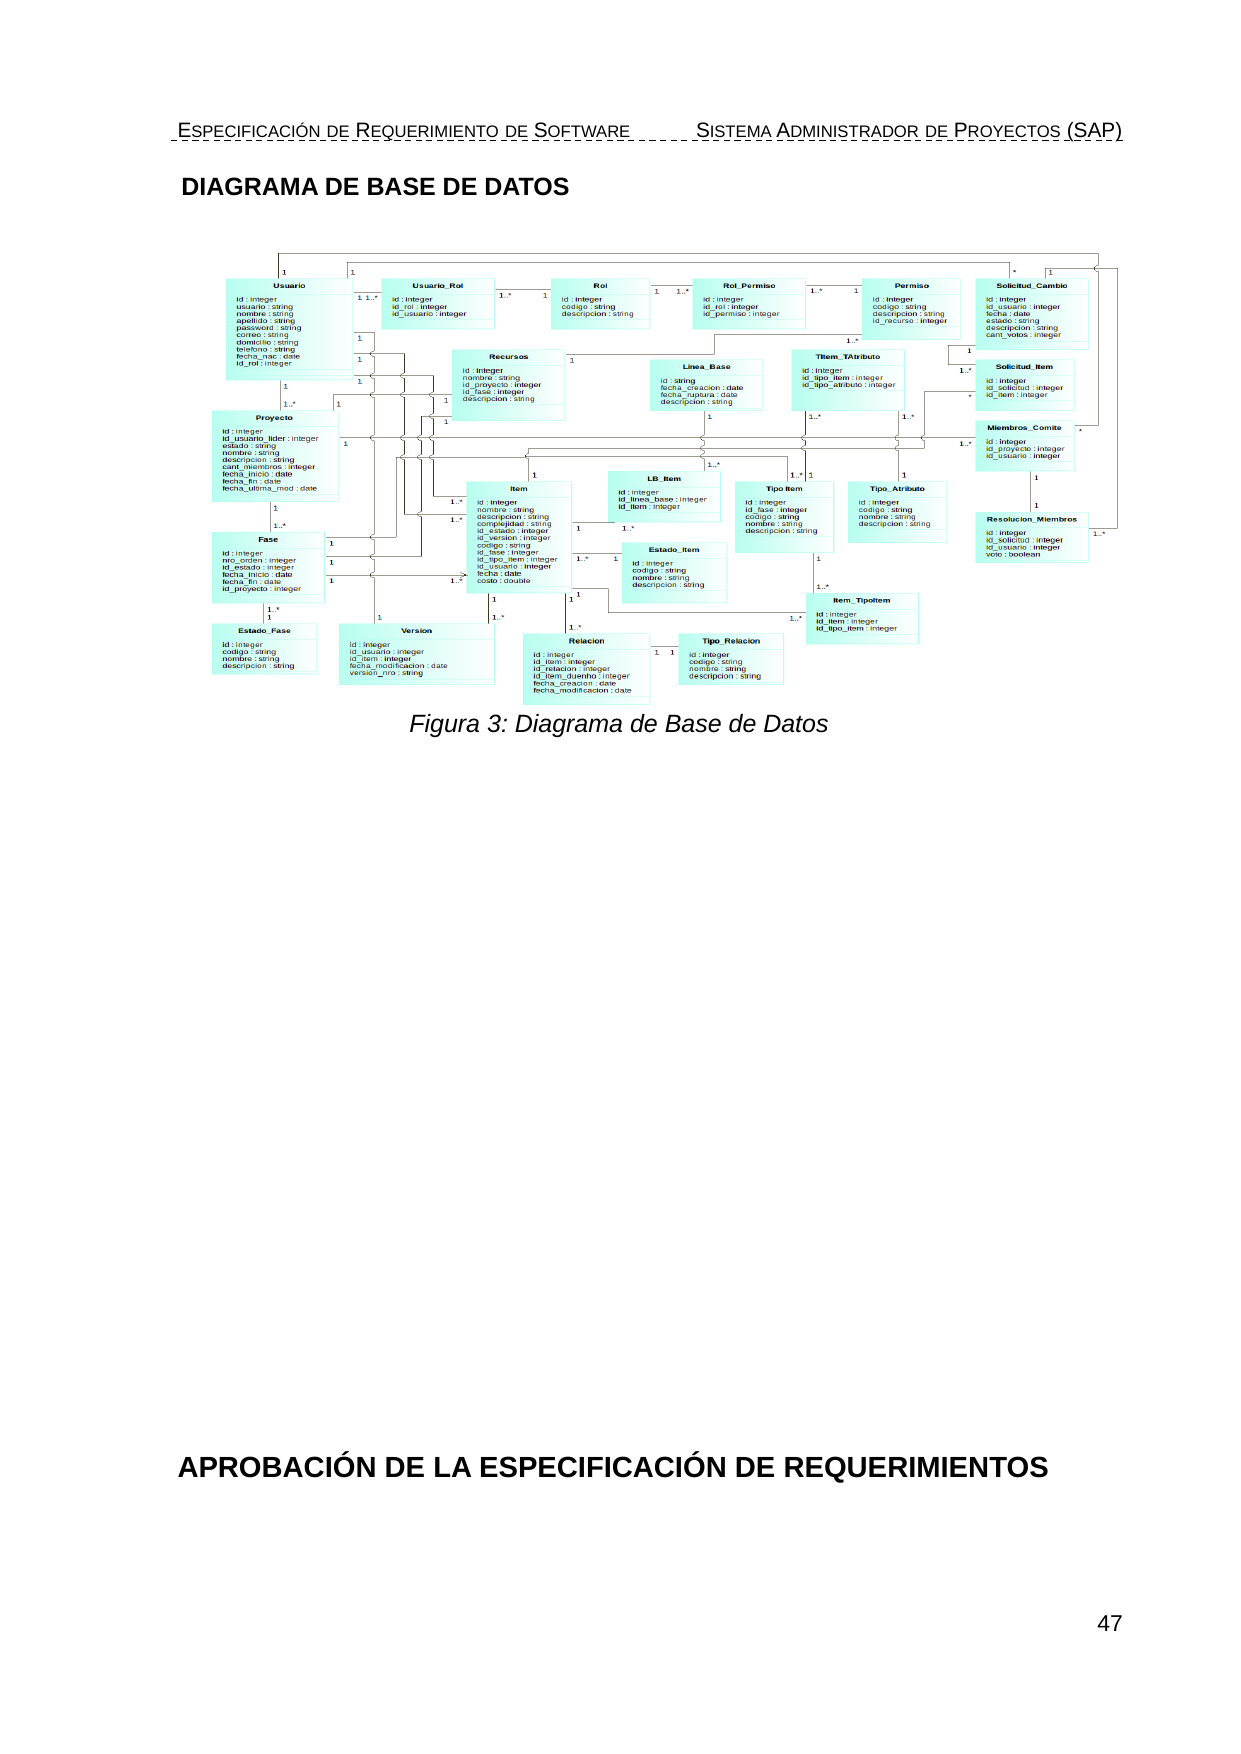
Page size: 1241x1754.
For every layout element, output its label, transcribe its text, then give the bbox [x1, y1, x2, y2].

list [0, 228, 1240, 241]
list [0, 738, 1240, 959]
list Figura 3: Diagrama de Base de Datos [0, 241, 1240, 738]
picture [203, 236, 1149, 710]
list DIAGRAMA DE BASE DE DATOS [181, 172, 1122, 200]
list Aprobación de la Especificación de Requerimientos [177, 1451, 1122, 1484]
